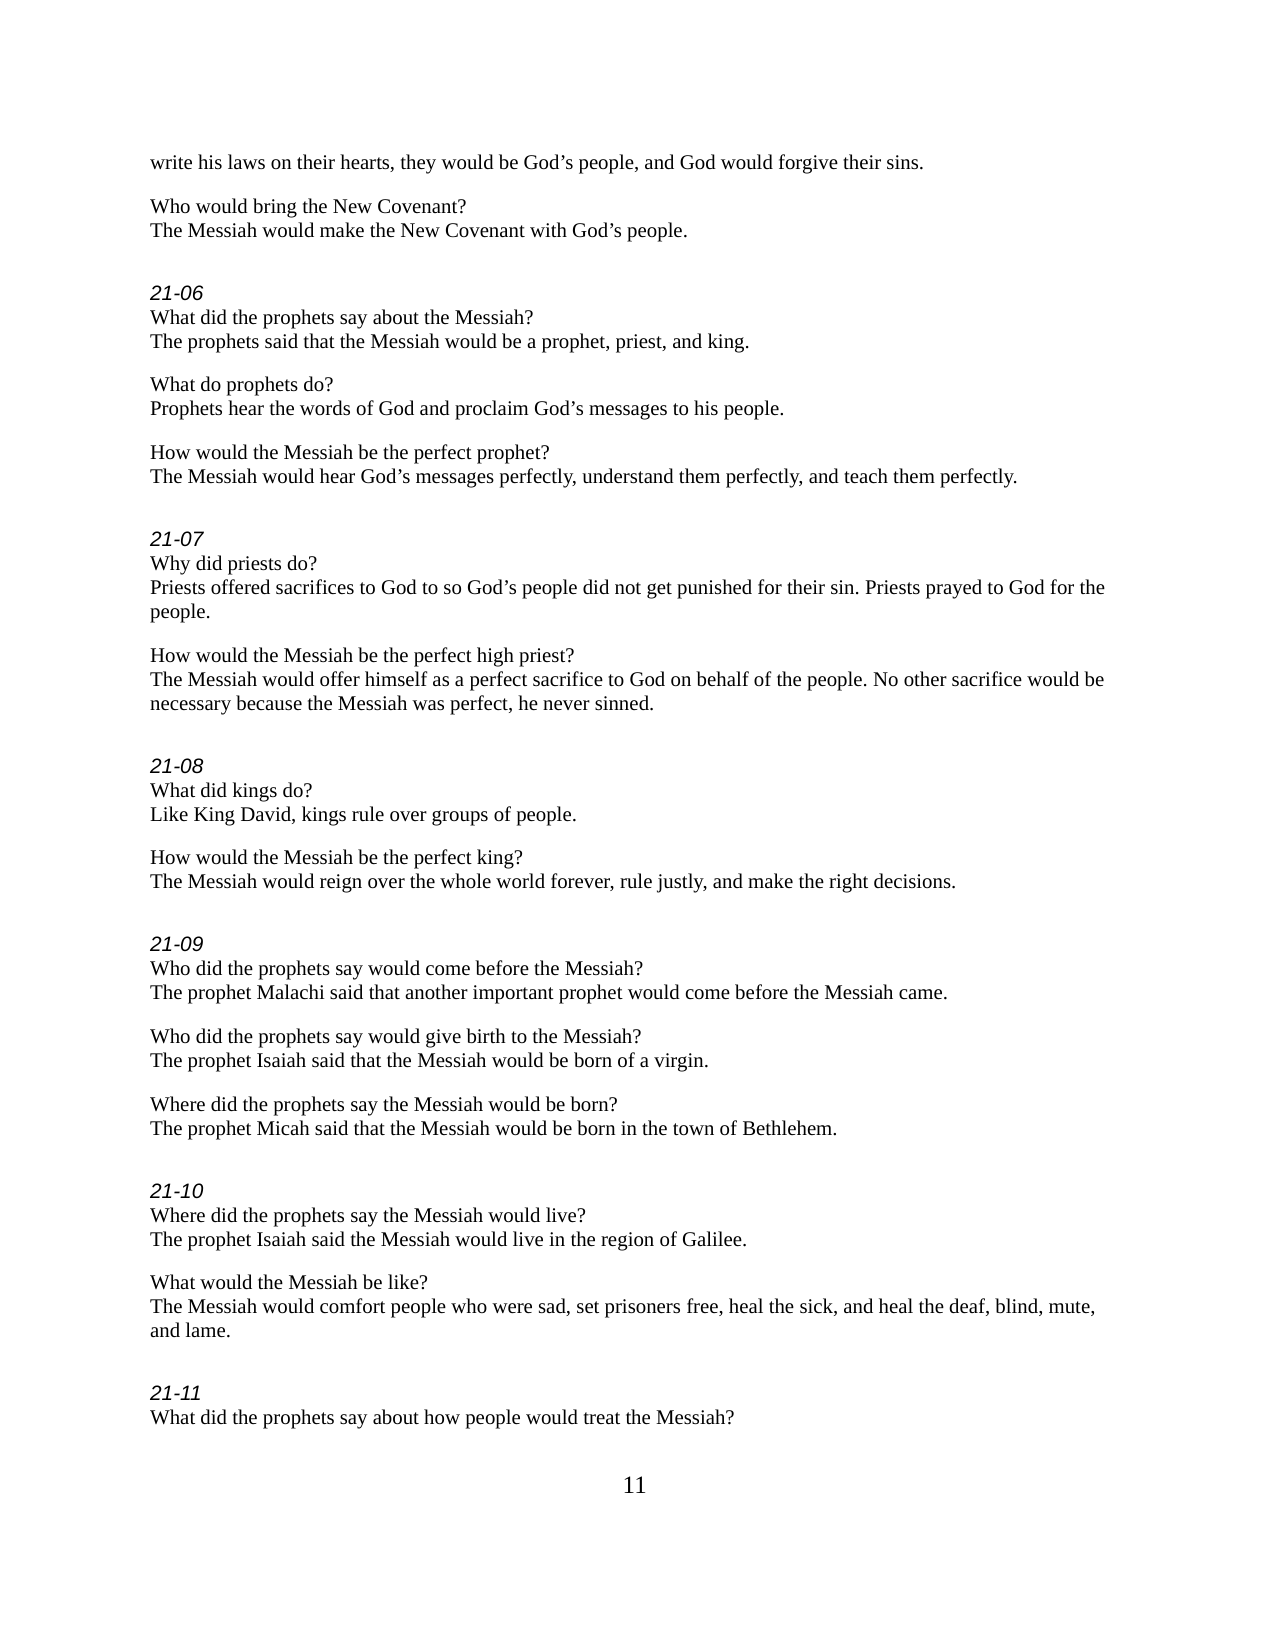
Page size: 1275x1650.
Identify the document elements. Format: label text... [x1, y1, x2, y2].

text What would the Messiah be like? The Messiah would comfort people who were sad, set prisoners free, heal the sick, and heal the deaf, blind, mute, and lame. [150, 1270, 1125, 1342]
subtitle 21-06 [150, 281, 1125, 304]
subtitle 21-07 [150, 527, 1125, 551]
subtitle 21-11 [150, 1381, 1125, 1405]
text Who did the prophets say would give birth to the Messiah? The prophet Isaiah said that the Messiah would be born of a virgin. [150, 1024, 1125, 1072]
text write his laws on their hearts, they would be God’s people, and God would forgive their sins. [150, 150, 1125, 174]
text How would the Messiah be the perfect king? The Messiah would reign over the whole world forever, rule justly, and make the right decisions. [150, 845, 1125, 893]
text How would the Messiah be the perfect high priest? The Messiah would offer himself as a perfect sacrifice to God on behalf of the people. No other sacrifice would be necessary because the Messiah was perfect, he never sinned. [150, 642, 1125, 715]
subtitle 21-09 [150, 932, 1125, 956]
subtitle 21-08 [150, 754, 1125, 778]
text What did the prophets say about how people would treat the Messiah? [150, 1405, 1125, 1429]
text Where did the prophets say the Messiah would live? The prophet Isaiah said the Messiah would live in the region of Galilee. [150, 1202, 1125, 1251]
subtitle 21-10 [150, 1178, 1125, 1202]
text Who would bring the New Covenant? The Messiah would make the New Covenant with God’s people. [150, 193, 1125, 242]
text What did kings do? Like King David, kings rule over groups of people. [150, 778, 1125, 826]
text What did the prophets say about the Messiah? The prophets said that the Messiah would be a prophet, priest, and king. [150, 304, 1125, 353]
text How would the Messiah be the perfect prophet? The Messiah would hear God’s messages perfectly, understand them perfectly, and teach them perfectly. [150, 440, 1125, 488]
text Who did the prophets say would come before the Messiah? The prophet Malachi said that another important prophet would come before the Messiah came. [150, 956, 1125, 1004]
text Where did the prophets say the Messiah would be born? The prophet Micah said that the Messiah would be born in the town of Bethlehem. [150, 1091, 1125, 1139]
text What do prophets do? Prophets hear the words of God and proclaim God’s messages to his people. [150, 372, 1125, 420]
text Why did priests do? Priests offered sacrifices to God to so God’s people did not get punished for their sin. Priests prayed to God for the people. [150, 551, 1125, 623]
